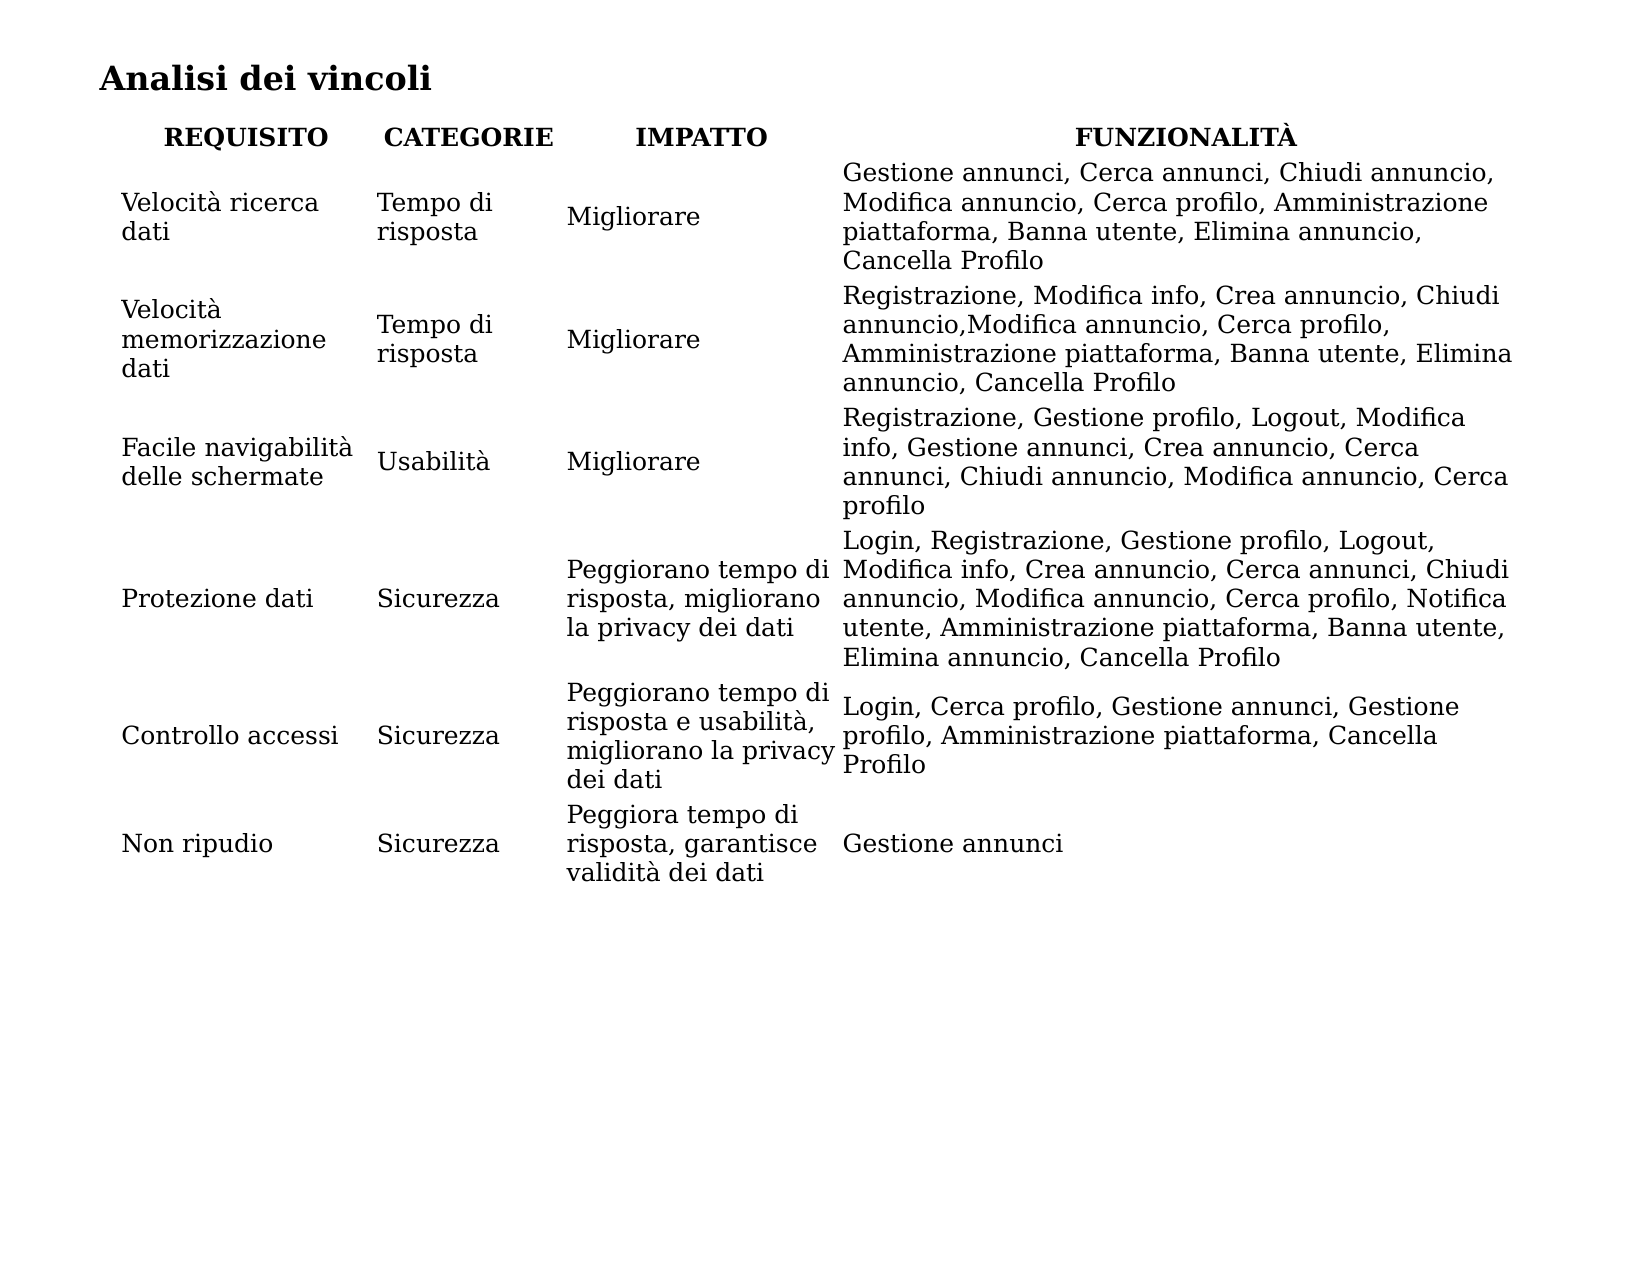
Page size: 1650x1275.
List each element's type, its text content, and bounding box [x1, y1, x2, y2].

table_cell Usabilità [374, 401, 563, 523]
table_cell Non ripudio [118, 797, 374, 891]
table_header CATEGORIE [374, 120, 563, 156]
table_header FUNZIONALITÀ [840, 120, 1532, 156]
text Analisi dei vincoli [99, 59, 1569, 98]
table_cell Controllo accessi [118, 675, 374, 797]
table_cell Registrazione, Gestione profilo, Logout, Modifica info, Gestione annunci, Crea annuncio, Cerca annunci, Chiudi annuncio, Modifica annuncio, Cerca profilo [840, 401, 1532, 523]
table_cell Peggiorano tempo di risposta, migliorano la privacy dei dati [564, 523, 839, 675]
table_cell Tempo di risposta [374, 156, 563, 278]
table_cell Sicurezza [374, 523, 563, 675]
table_cell Gestione annunci [840, 797, 1532, 891]
table_cell Velocità ricerca dati [118, 156, 374, 278]
table_cell Migliorare [564, 278, 839, 401]
table_cell Velocità memorizzazione dati [118, 278, 374, 401]
table_cell Migliorare [564, 156, 839, 278]
table_cell Tempo di risposta [374, 278, 563, 401]
table_cell Migliorare [564, 401, 839, 523]
table_cell Login, Cerca profilo, Gestione annunci, Gestione profilo, Amministrazione piattaforma, Cancella Profilo [840, 675, 1532, 797]
table_header IMPATTO [564, 120, 839, 156]
table_cell Peggiorano tempo di risposta e usabilità, migliorano la privacy dei dati [564, 675, 839, 797]
table_cell Peggiora tempo di risposta, garantisce validità dei dati [564, 797, 839, 891]
table_cell Gestione annunci, Cerca annunci, Chiudi annuncio, Modifica annuncio, Cerca profilo, Amministrazione piattaforma, Banna utente, Elimina annuncio, Cancella Profilo [840, 156, 1532, 278]
table_header REQUISITO [118, 120, 374, 156]
table_cell Sicurezza [374, 797, 563, 891]
table_cell Facile navigabilità delle schermate [118, 401, 374, 523]
table_cell Registrazione, Modifica info, Crea annuncio, Chiudi annuncio,Modifica annuncio, Cerca profilo, Amministrazione piattaforma, Banna utente, Elimina annuncio, Cancella Profilo [840, 278, 1532, 401]
table_cell Protezione dati [118, 523, 374, 675]
table_cell Sicurezza [374, 675, 563, 797]
table_cell Login, Registrazione, Gestione profilo, Logout, Modifica info, Crea annuncio, Cerca annunci, Chiudi annuncio, Modifica annuncio, Cerca profilo, Notifica utente, Amministrazione piattaforma, Banna utente, Elimina annuncio, Cancella Profilo [840, 523, 1532, 675]
